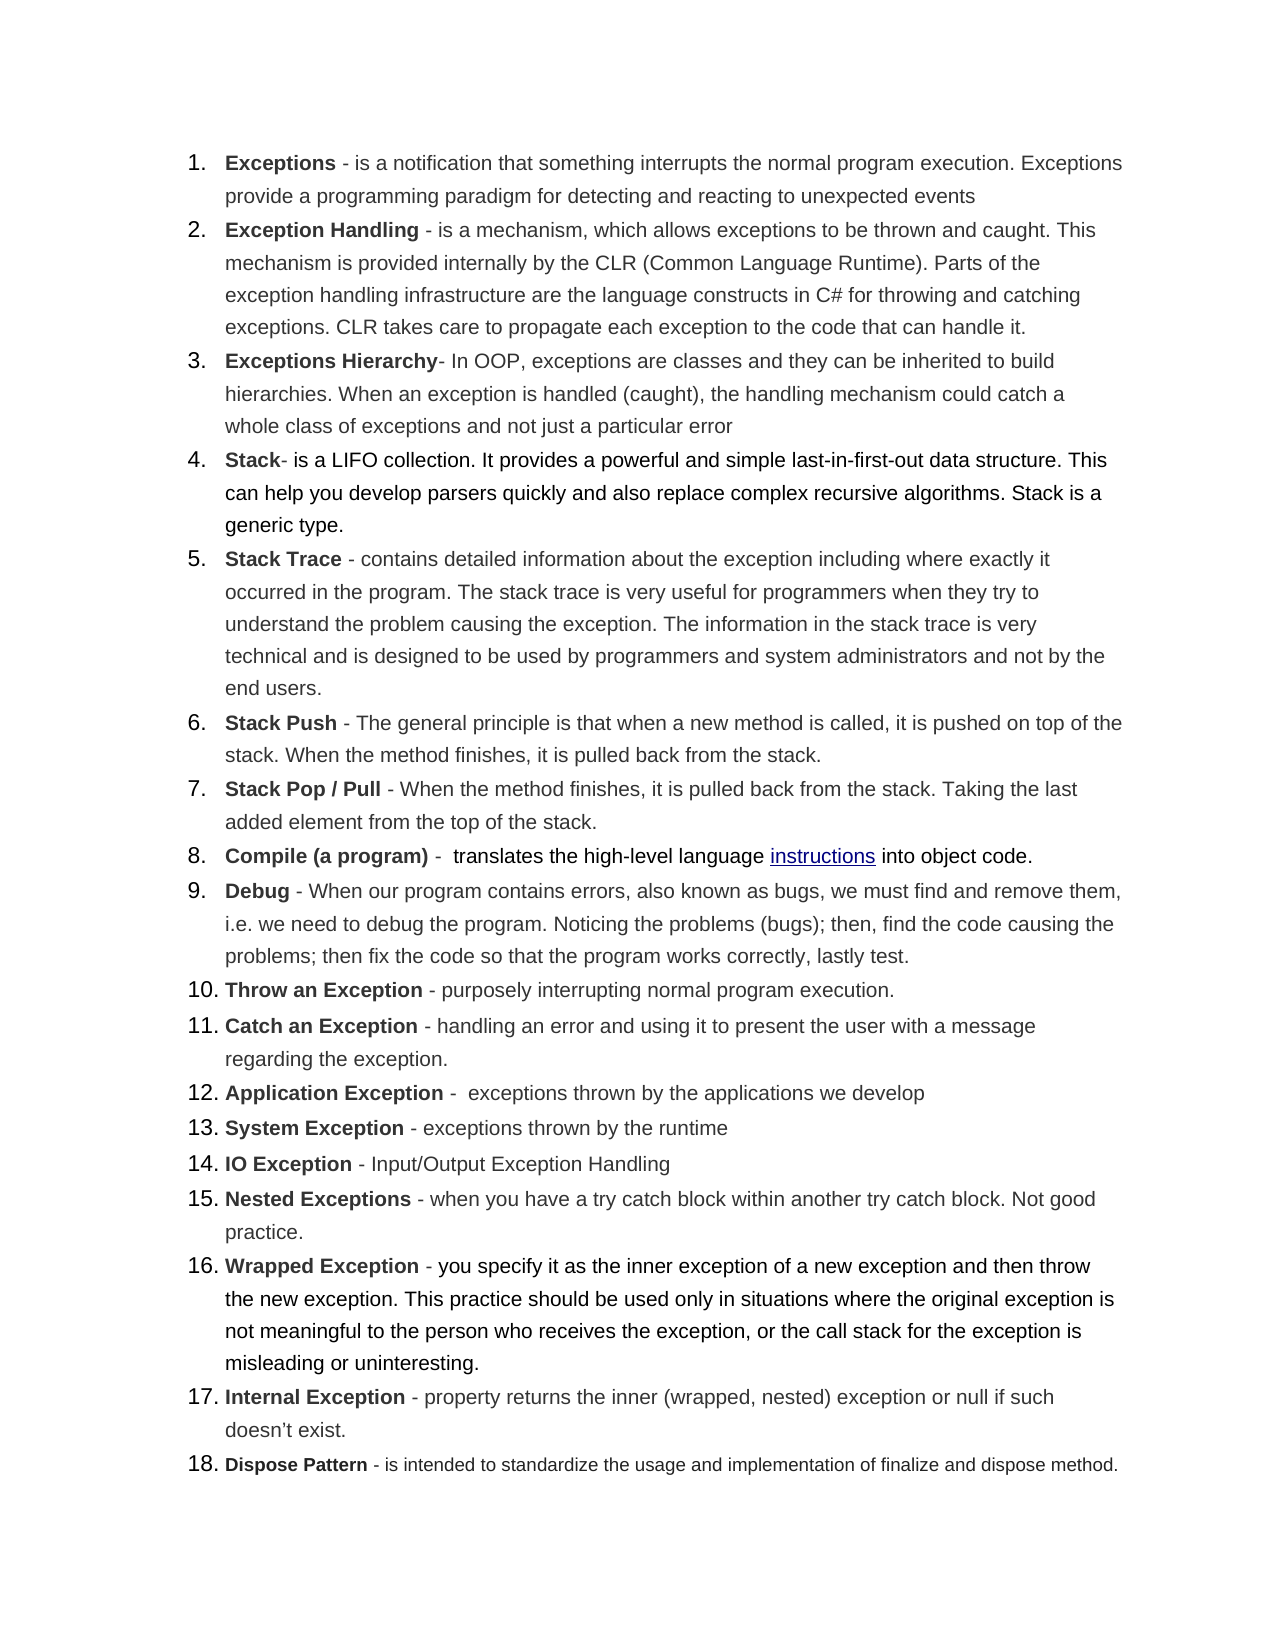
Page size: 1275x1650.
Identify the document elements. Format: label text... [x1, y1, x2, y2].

list Debug - When our program contains errors, also known as bugs, we must find and remove them, i.e. we need to debug the program. Noticing the problems (bugs); then, find the code causing the problems; then fix the code so that the program works correctly, lastly test. [187, 878, 1125, 968]
list Stack Push - The general principle is that when a new method is called, it is pushed on top of the stack. When the method finishes, it is pulled back from the stack. [187, 709, 1125, 767]
list IO Exception - Input/Output Exception Handling [187, 1151, 1125, 1176]
list Catch an Exception - handling an error and using it to present the user with a message regarding the exception. [187, 1013, 1125, 1071]
list Stack- is a LIFO collection. It provides a powerful and simple last-in-first-out data structure. This can help you develop parsers quickly and also replace complex recursive algorithms. Stack is a generic type. [187, 447, 1125, 537]
list Dispose Pattern - is intended to standardize the usage and implementation of finalize and dispose method. [187, 1451, 1125, 1476]
list Exceptions Hierarchy- In OOP, exceptions are classes and they can be inherited to build hierarchies. When an exception is handled (caught), the handling mechanism could catch a whole class of exceptions and not just a particular error [187, 348, 1125, 438]
list Compile (a program) - translates the high-level language instructions into object code. [187, 843, 1125, 868]
list Throw an Exception - purposely interrupting normal program execution. [187, 977, 1125, 1003]
list Nested Exceptions - when you have a try catch block within another try catch block. Not good practice. [187, 1186, 1125, 1244]
list Stack Pop / Pull - When the method finishes, it is pulled back from the stack. Taking the last added element from the top of the stack. [187, 776, 1125, 834]
list Exception Handling - is a mechanism, which allows exceptions to be thrown and caught. This mechanism is provided internally by the CLR (Common Language Runtime). Parts of the exception handling infrastructure are the language constructs in C# for throwing and catching exceptions. CLR takes care to propagate each exception to the code that can handle it. [187, 217, 1125, 339]
list Application Exception - exceptions thrown by the applications we develop [187, 1079, 1125, 1105]
list Wrapped Exception - you specify it as the inner exception of a new exception and then throw the new exception. This practice should be used only in situations where the original exception is not meaningful to the person who receives the exception, or the call stack for the exception is misleading or uninteresting. [187, 1253, 1125, 1375]
list Internal Exception - property returns the inner (wrapped, nested) exception or null if such doesn’t exist. [187, 1384, 1125, 1442]
list Exceptions - is a notification that something interrupts the normal program execution. Exceptions provide a programming paradigm for detecting and reacting to unexpected events [187, 150, 1125, 208]
list System Exception - exceptions thrown by the runtime [187, 1115, 1125, 1141]
list Stack Trace - contains detailed information about the exception including where exactly it occurred in the program. The stack trace is very useful for programmers when they try to understand the problem causing the exception. The information in the stack trace is very technical and is designed to be used by programmers and system administrators and not by the end users. [187, 546, 1125, 700]
